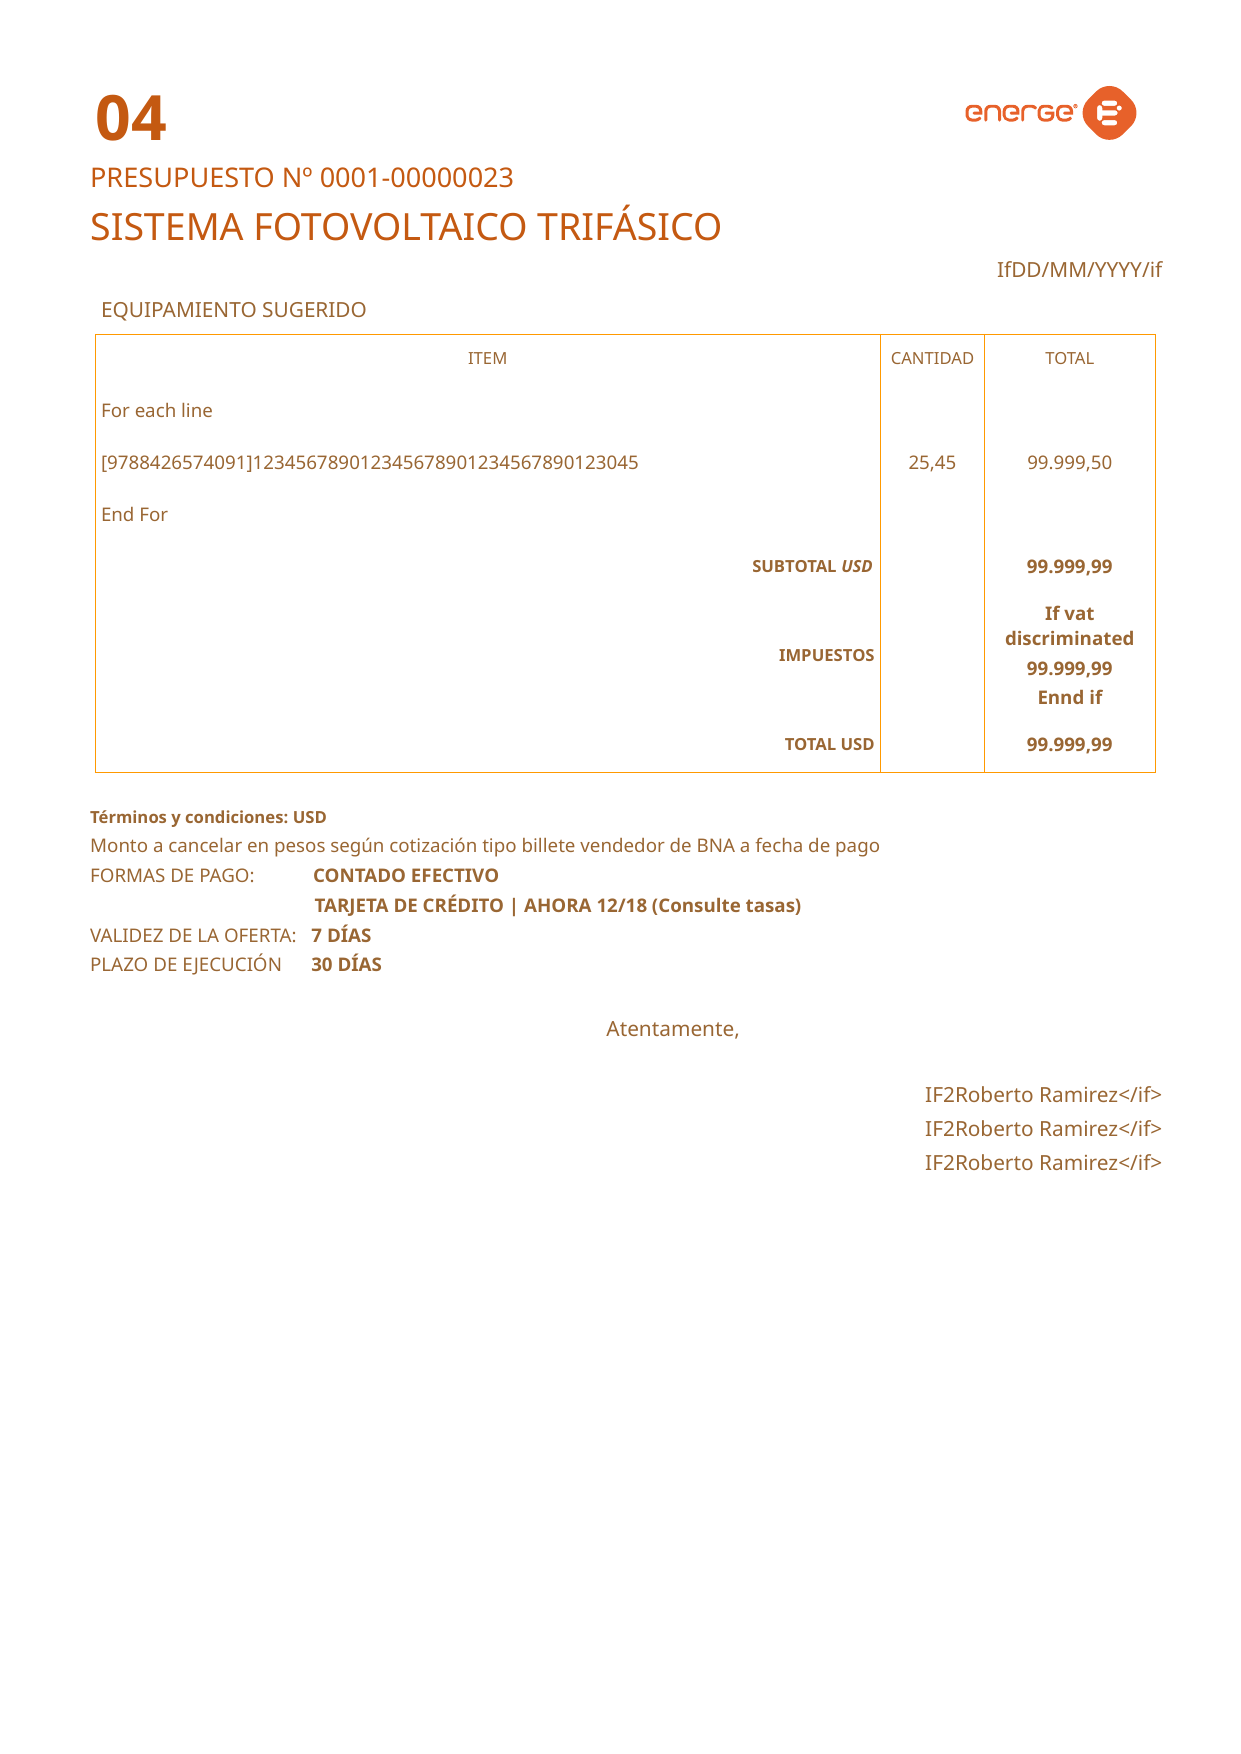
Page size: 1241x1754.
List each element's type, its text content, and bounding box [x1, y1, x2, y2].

table_header EQUIPAMIENTO SUGERIDO [95, 290, 880, 334]
table_cell [881, 386, 984, 438]
text SISTEMA FOTOVOLTAICO TRIFÁSICO [90, 200, 1162, 251]
text Atentamente, [606, 1014, 1162, 1042]
text FORMAS DE PAGO: CONTADO EFECTIVO [90, 862, 1162, 888]
table_cell 99.999,99 [985, 542, 1155, 594]
text Términos y condiciones: USD [90, 805, 1162, 829]
table_cell [881, 490, 984, 542]
table_cell 25,45 [881, 438, 984, 490]
text IF2Roberto Ramirez</if> [90, 1113, 1162, 1143]
table_cell CANTIDAD [881, 335, 984, 386]
table_cell [985, 386, 1155, 438]
table_cell TOTAL [985, 335, 1155, 386]
table_cell [881, 594, 984, 720]
table_cell ITEM [96, 335, 880, 386]
text PRESUPUESTO Nº 0001-00000023 [90, 159, 1162, 196]
table_cell TOTAL USD [96, 720, 880, 772]
table_cell [881, 720, 984, 772]
table_cell If vat discriminated 99.999,99 Ennd if [985, 594, 1155, 720]
text IF2Roberto Ramirez</if> [90, 1079, 1162, 1109]
text TARJETA DE CRÉDITO | AHORA 12/18 (Consulte tasas) [90, 892, 1162, 918]
table_cell SUBTOTAL USD [96, 542, 880, 594]
table_cell [985, 490, 1155, 542]
text VALIDEZ DE LA OFERTA: 7 DÍAS [90, 922, 1162, 947]
text IfDD/MM/YYYY/if [90, 255, 1162, 284]
table_cell End For [96, 490, 880, 542]
text PLAZO DE EJECUCIÓN 30 DÍAS [90, 952, 1162, 977]
table_cell IMPUESTOS [96, 594, 880, 720]
table_header [880, 290, 984, 334]
table_cell 99.999,50 [985, 438, 1155, 490]
text Monto a cancelar en pesos según cotización tipo billete vendedor de BNA a fecha de pago [90, 833, 1162, 858]
text IF2Roberto Ramirez</if> [90, 1147, 1162, 1177]
table_cell [9788426574091]123456789012345678901234567890123045 [96, 438, 880, 490]
table_header [984, 290, 1155, 334]
table_cell [881, 542, 984, 594]
table_cell For each line [96, 386, 880, 438]
table_cell 99.999,99 [985, 720, 1155, 772]
